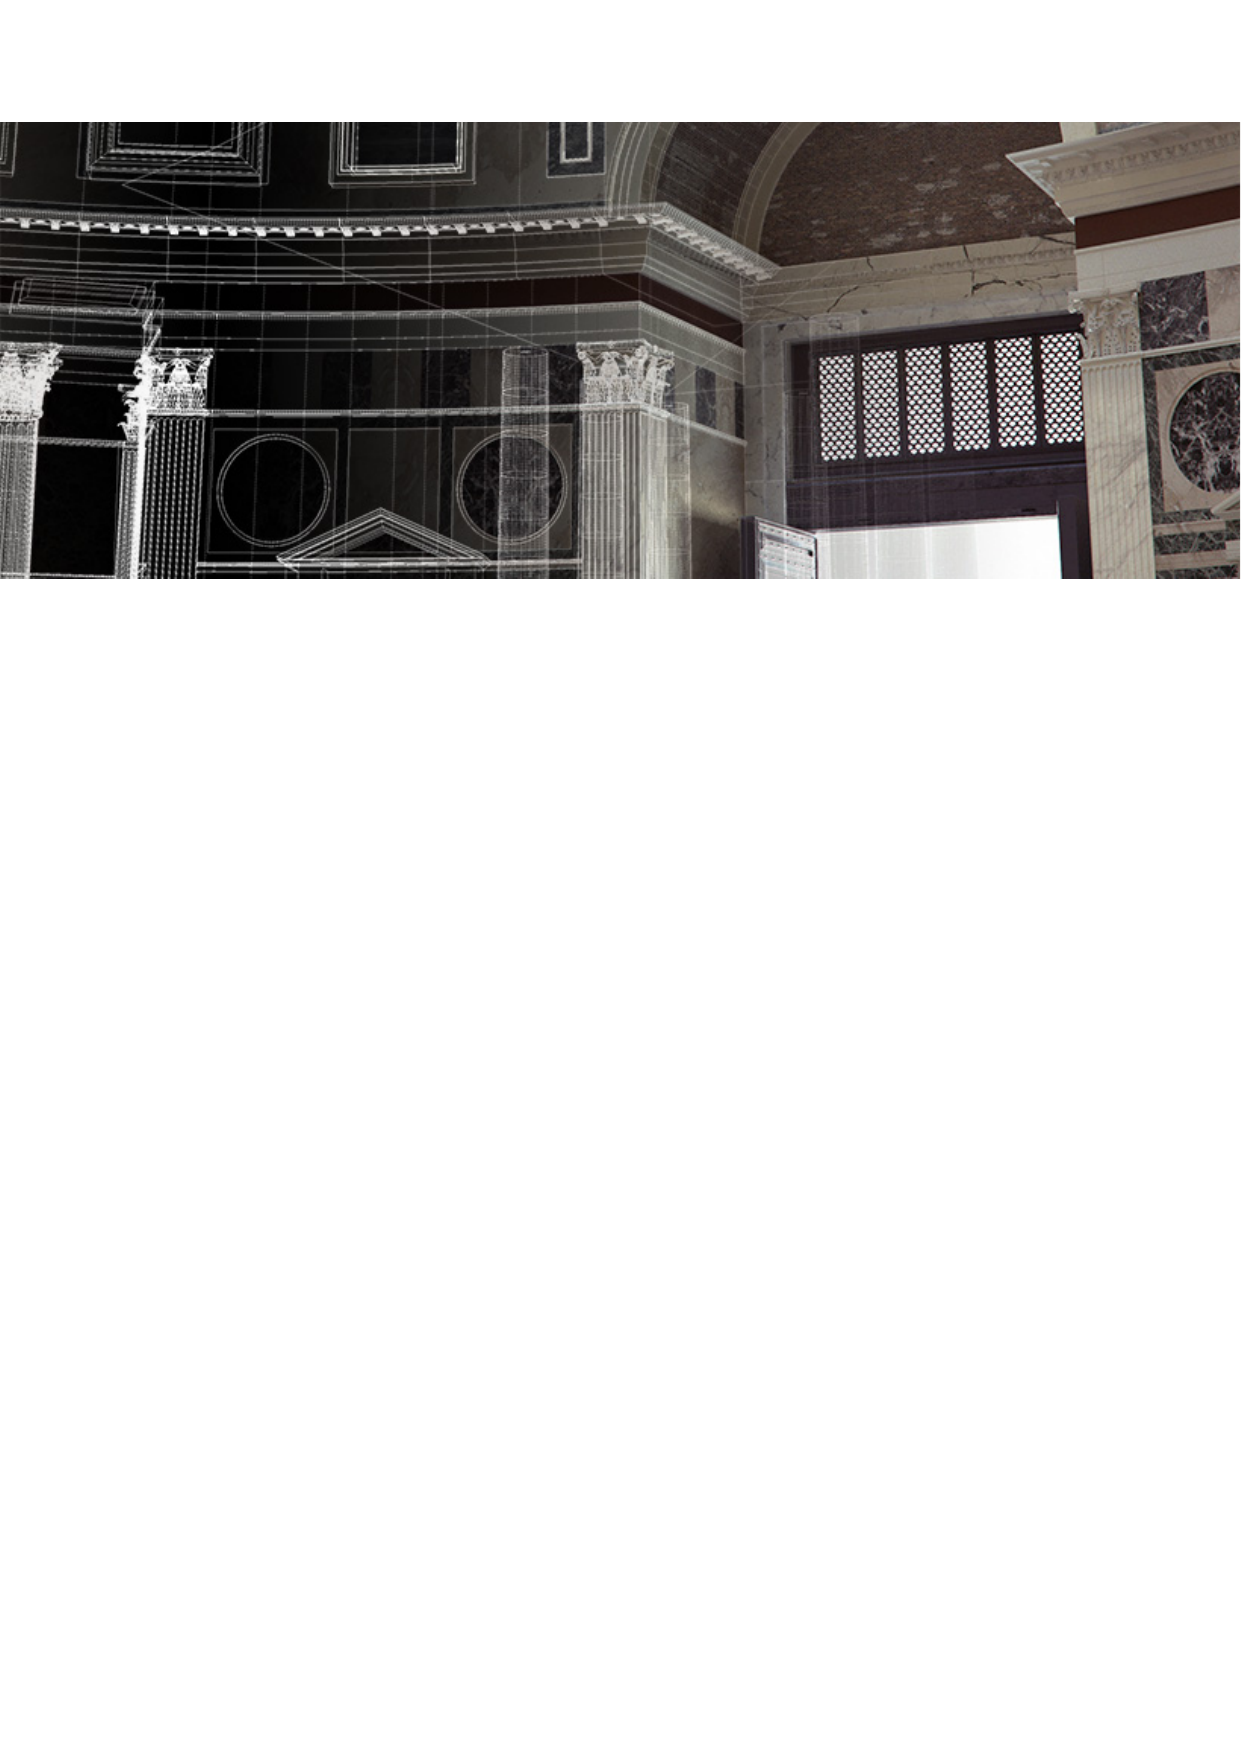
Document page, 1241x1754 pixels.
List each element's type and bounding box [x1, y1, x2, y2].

picture [0, 122, 1241, 579]
